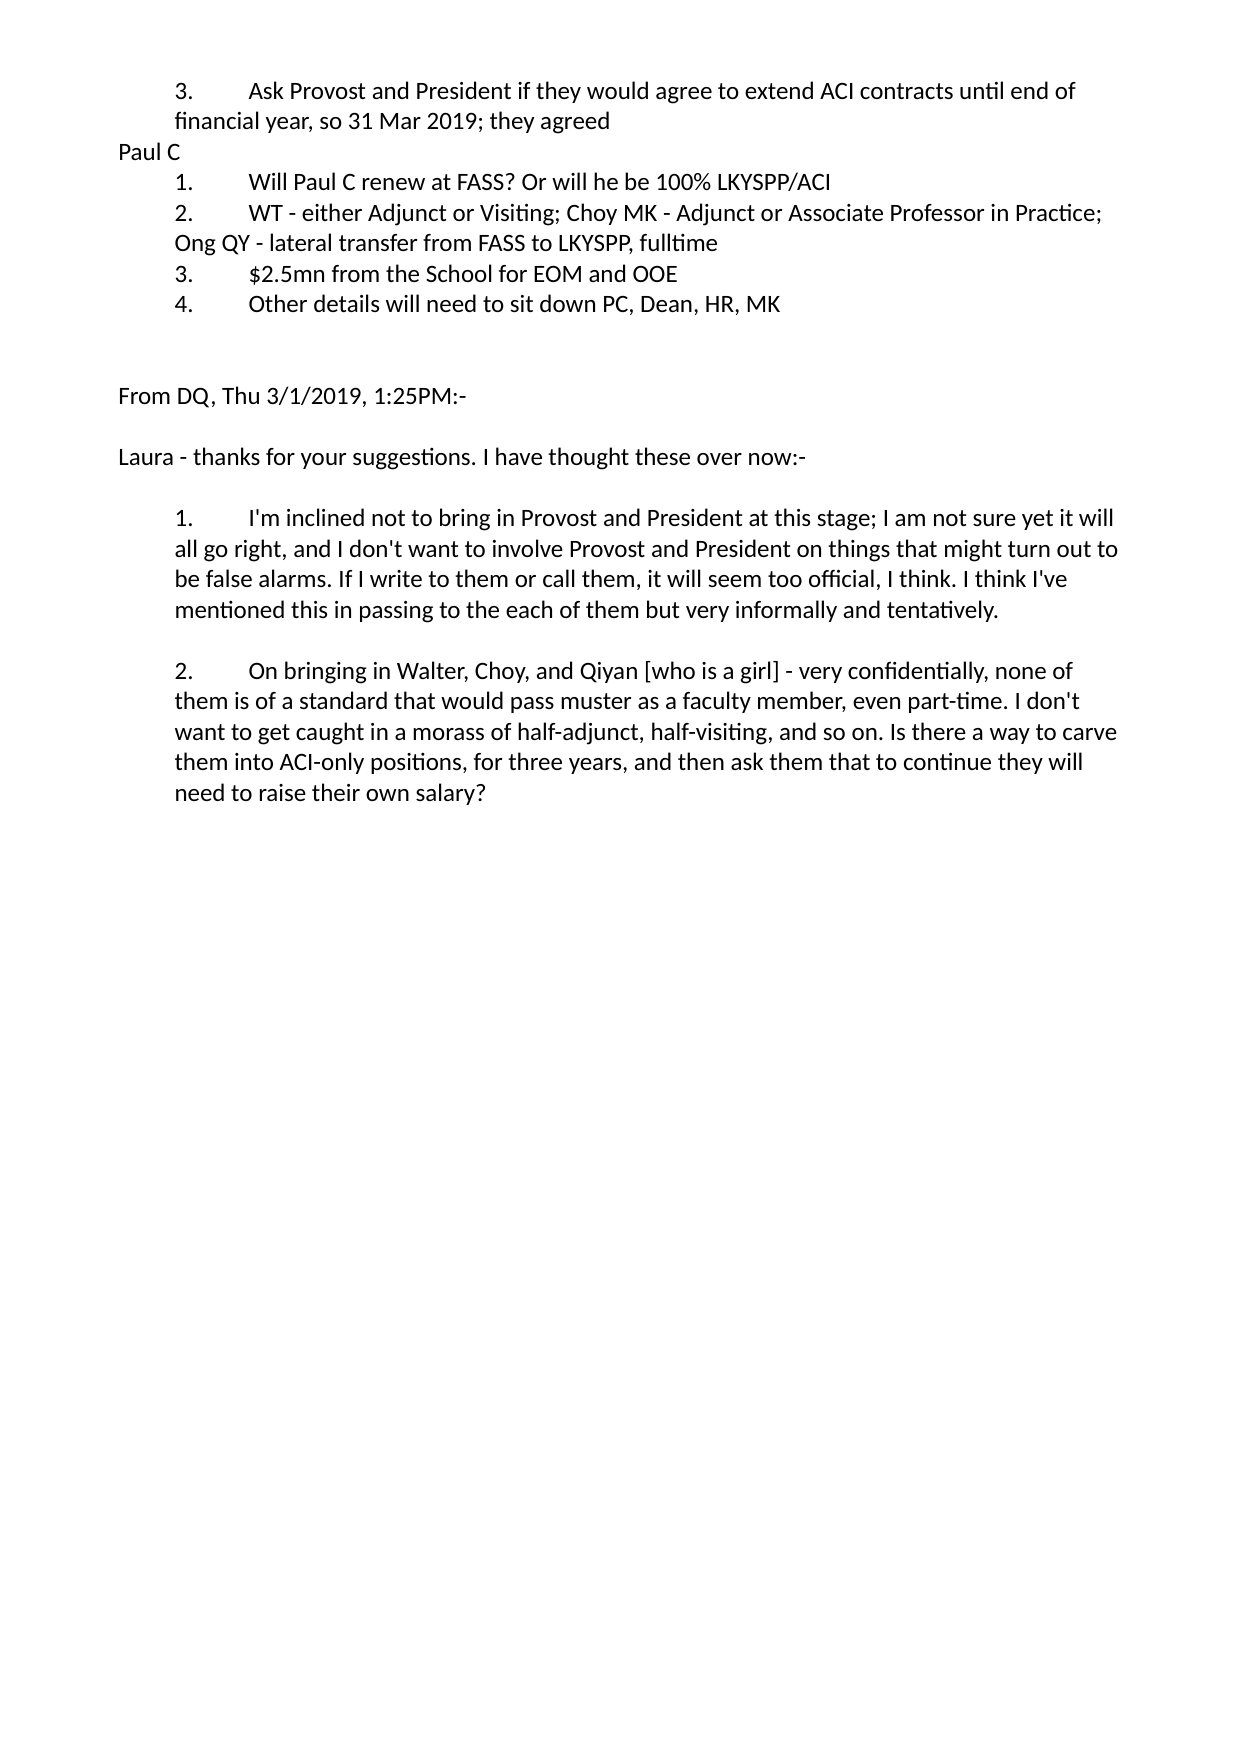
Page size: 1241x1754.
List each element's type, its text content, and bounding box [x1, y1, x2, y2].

text Paul C [118, 136, 1122, 167]
list Ask Provost and President if they would agree to extend ACI contracts until end of financial year, so 31 Mar 2019; they agreed [174, 75, 1122, 136]
list WT - either Adjunct or Visiting; Choy MK - Adjunct or Associate Professor in Practice; Ong QY - lateral transfer from FASS to LKYSPP, fulltime [174, 197, 1122, 258]
list Other details will need to sit down PC, Dean, HR, MK [174, 289, 1122, 319]
list On bringing in Walter, Choy, and Qiyan [who is a girl] - very confidentially, none of them is of a standard that would pass muster as a faculty member, even part-time. I don't want to get caught in a morass of half-adjunct, half-visiting, and so on. Is there a way to carve them into ACI-only positions, for three years, and then ask them that to continue they will need to raise their own salary? [174, 655, 1122, 807]
list I'm inclined not to bring in Provost and President at this stage; I am not sure yet it will all go right, and I don't want to involve Provost and President on things that might turn out to be false alarms. If I write to them or call them, it will seem too official, I think. I think I've mentioned this in passing to the each of them but very informally and tentatively. [174, 502, 1122, 624]
text From DQ, Thu 3/1/2019, 1:25PM:- [118, 380, 1122, 411]
list $2.5mn from the School for EOM and OOE [174, 258, 1122, 289]
list Will Paul C renew at FASS? Or will he be 100% LKYSPP/ACI [174, 167, 1122, 197]
text Laura - thanks for your suggestions. I have thought these over now:- [118, 441, 1122, 472]
